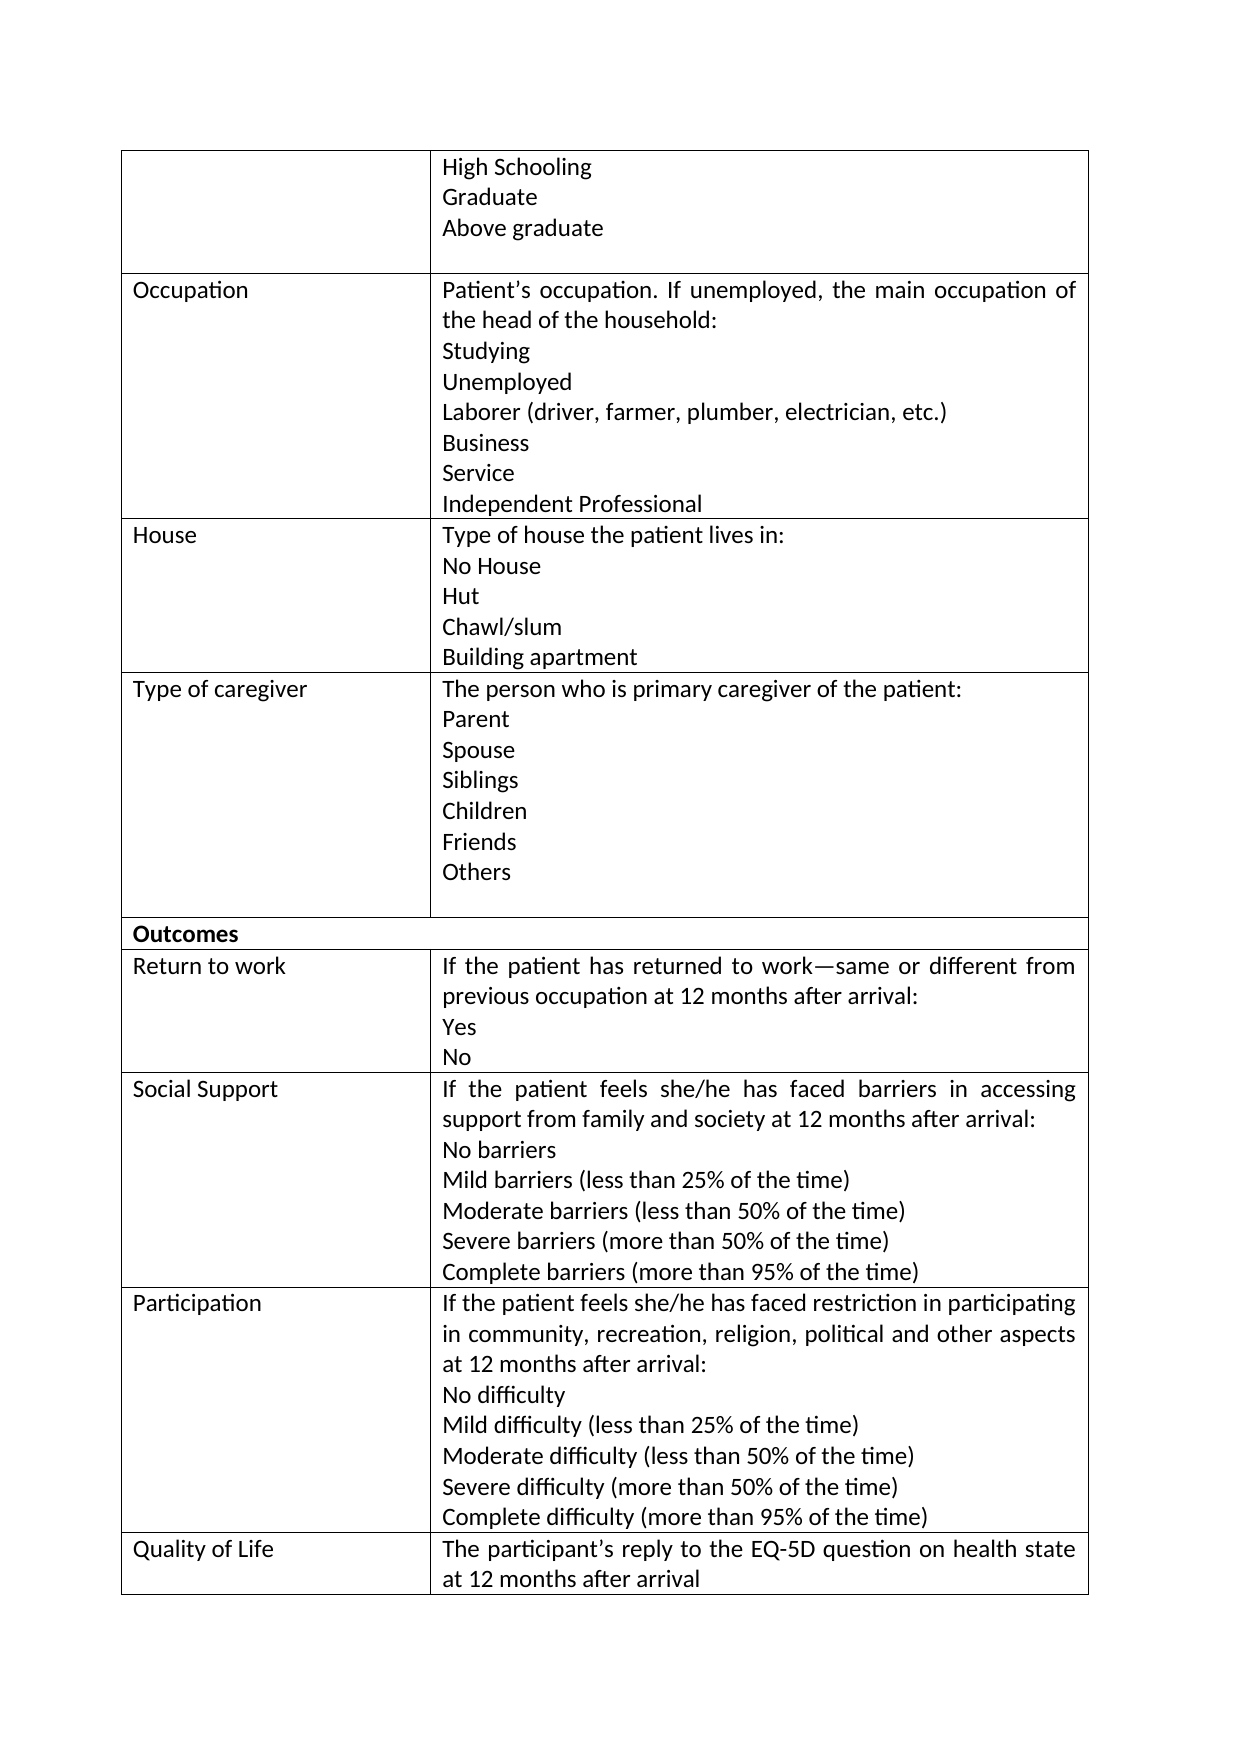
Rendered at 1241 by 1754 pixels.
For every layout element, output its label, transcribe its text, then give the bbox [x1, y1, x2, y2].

table_cell High Schooling Graduate Above graduate [431, 151, 1088, 273]
table_cell The participant’s reply to the EQ-5D question on health state at 12 months after arrival [431, 1533, 1088, 1594]
table_cell Type of house the patient lives in: No House Hut Chawl/slum Building apartment [431, 519, 1088, 672]
table_cell Outcomes [122, 918, 1088, 949]
table_cell Patient’s occupation. If unemployed, the main occupation of the head of the household: Studying Unemployed Laborer (driver, farmer, plumber, electrician, etc.) Business Service Independent Professional [431, 274, 1088, 518]
table_cell Occupation [122, 274, 430, 518]
table_cell If the patient has returned to work—same or different from previous occupation at 12 months after arrival: Yes No [431, 950, 1088, 1072]
table_cell House [122, 519, 430, 672]
table_cell [122, 151, 430, 273]
table_cell The person who is primary caregiver of the patient: Parent Spouse Siblings Children Friends Others [431, 673, 1088, 917]
table_cell If the patient feels she/he has faced barriers in accessing support from family and society at 12 months after arrival: No barriers Mild barriers (less than 25% of the time) Moderate barriers (less than 50% of the time) Severe barriers (more than 50% of the time) Complete barriers (more than 95% of the time) [431, 1073, 1088, 1287]
table_cell Quality of Life [122, 1533, 430, 1594]
table_cell If the patient feels she/he has faced restriction in participating in community, recreation, religion, political and other aspects at 12 months after arrival: No difficulty Mild difficulty (less than 25% of the time) Moderate difficulty (less than 50% of the time) Severe difficulty (more than 50% of the time) Complete difficulty (more than 95% of the time) [431, 1288, 1088, 1532]
table_cell Type of caregiver [122, 673, 430, 917]
table_cell Social Support [122, 1073, 430, 1287]
table_cell Return to work [122, 950, 430, 1072]
table_cell Participation [122, 1288, 430, 1532]
